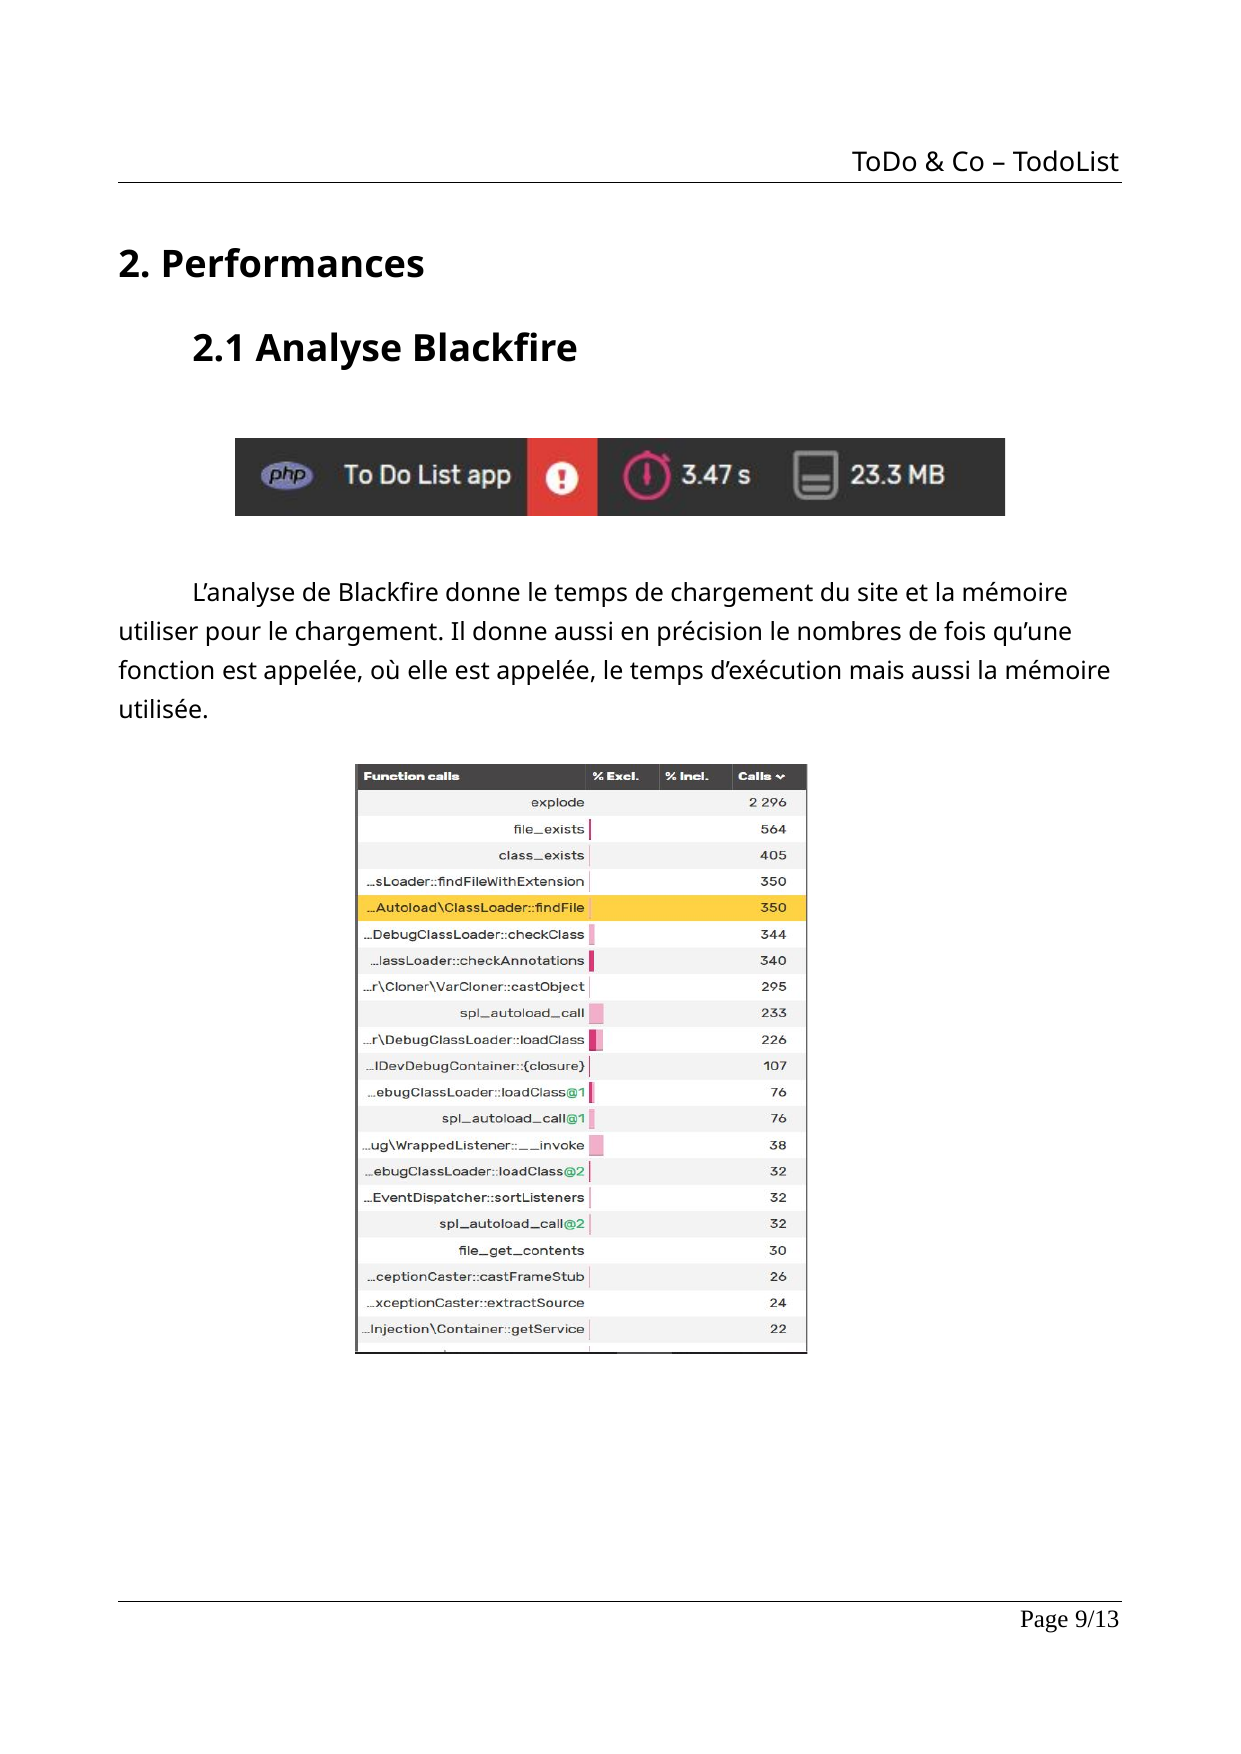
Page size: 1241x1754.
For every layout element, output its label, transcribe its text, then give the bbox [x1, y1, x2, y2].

subtitle 2.1 Analyse Blackfire [118, 321, 1122, 372]
picture [235, 438, 1006, 516]
subtitle 2. Performances [118, 236, 1122, 288]
text L’analyse de Blackfire donne le temps de chargement du site et la mémoire utiliser pour le chargement. Il donne aussi en précision le nombres de fois qu’une fonction est appelée, où elle est appelée, le temps d’exécution mais aussi la mémoire utilisée. [118, 574, 1122, 726]
picture [355, 764, 808, 1354]
